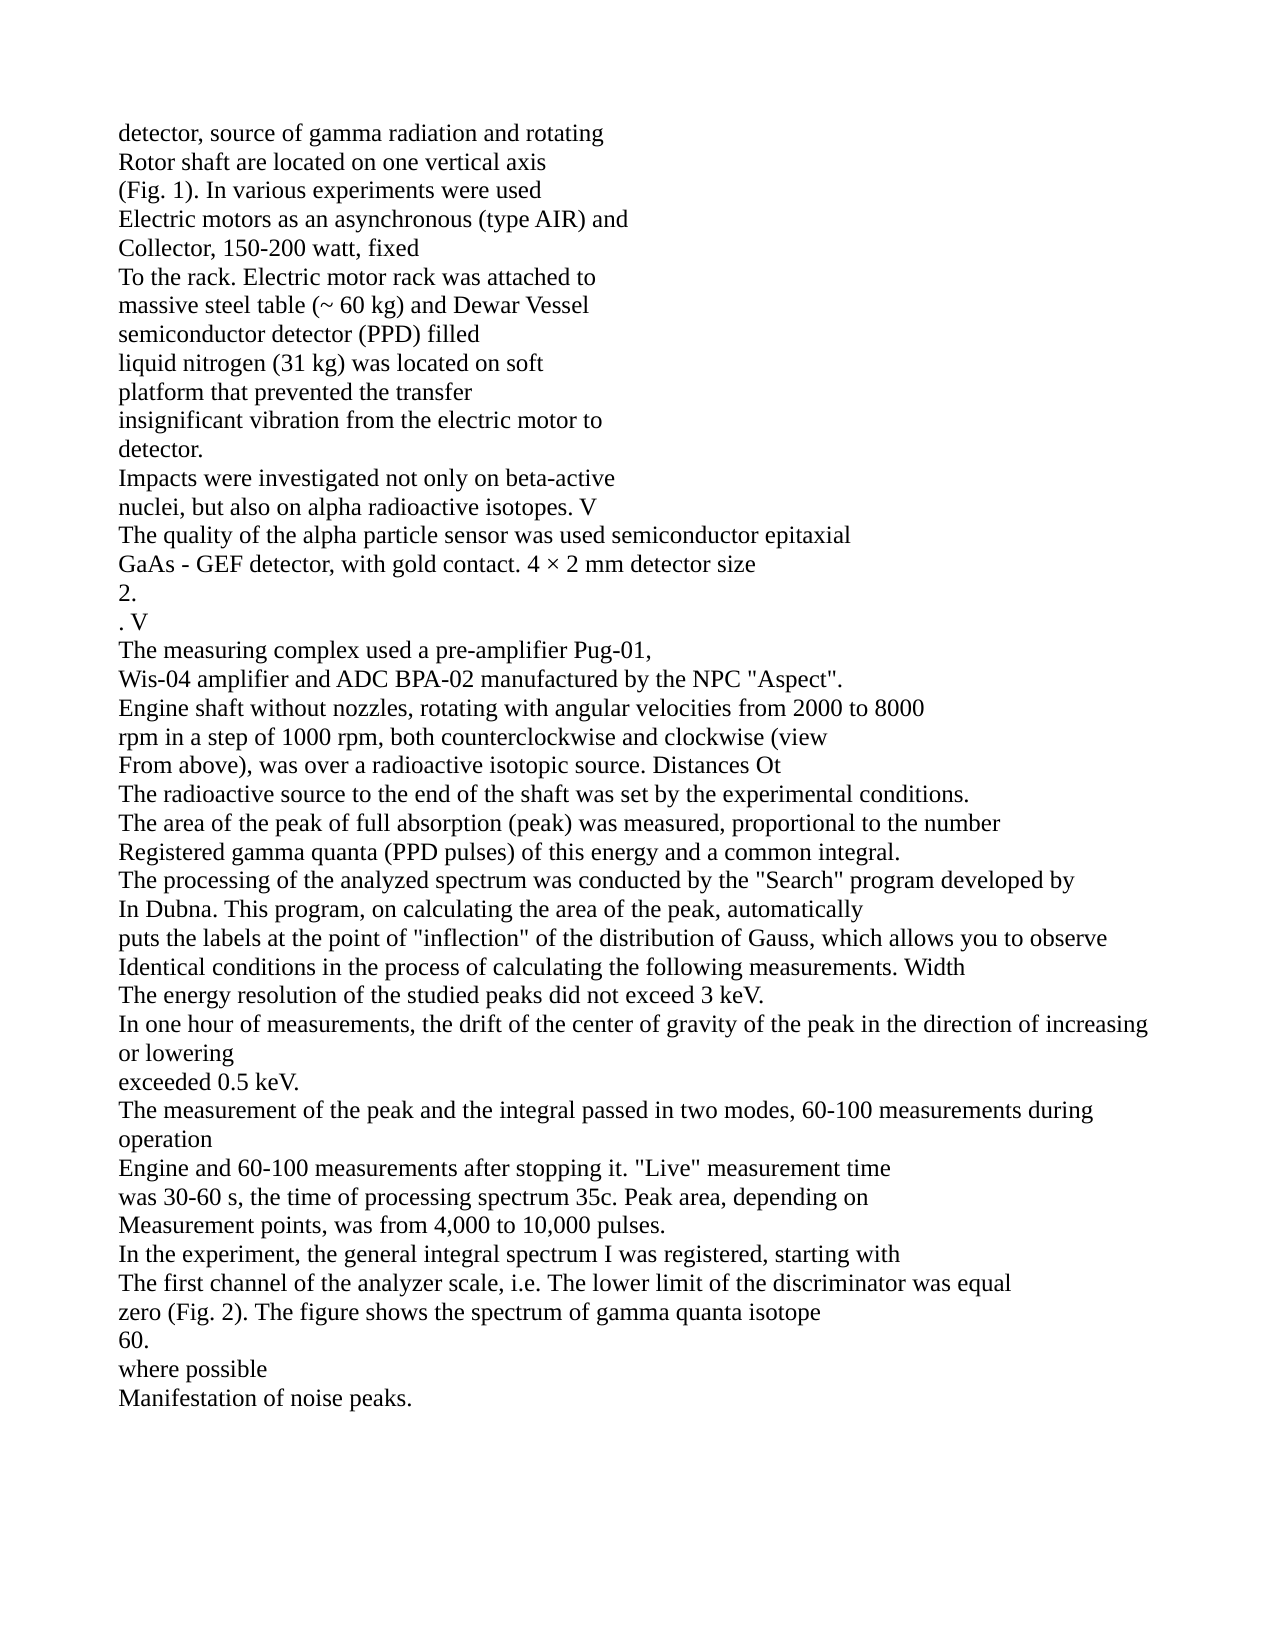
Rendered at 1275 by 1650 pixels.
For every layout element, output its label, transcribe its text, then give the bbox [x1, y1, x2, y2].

text In one hour of measurements, the drift of the center of gravity of the peak in the direction of increasing or lowering [118, 1009, 1157, 1067]
text where possible [118, 1354, 1157, 1383]
text In the experiment, the general integral spectrum I was registered, starting with [118, 1239, 1157, 1268]
text The processing of the analyzed spectrum was conducted by the "Search" program developed by [118, 866, 1157, 894]
text zero (Fig. 2). The figure shows the spectrum of gamma quanta isotope [118, 1297, 1157, 1326]
text GaAs - GEF detector, with gold contact. 4 × 2 mm detector size [118, 549, 1157, 578]
text Identical conditions in the process of calculating the following measurements. Width [118, 952, 1157, 981]
text The first channel of the analyzer scale, i.e. The lower limit of the discriminator was equal [118, 1268, 1157, 1297]
text From above), was over a radioactive isotopic source. Distances Ot [118, 751, 1157, 779]
text platform that prevented the transfer [118, 377, 1157, 406]
text Collector, 150-200 watt, fixed [118, 233, 1157, 262]
text Registered gamma quanta (PPD pulses) of this energy and a common integral. [118, 837, 1157, 866]
text Manifestation of noise peaks. [118, 1383, 1157, 1412]
text In Dubna. This program, on calculating the area of ​​the peak, automatically [118, 894, 1157, 923]
text 2. [118, 578, 1157, 607]
text exceeded 0.5 keV. [118, 1067, 1157, 1096]
text 60. [118, 1326, 1157, 1354]
text puts the labels at the point of "inflection" of the distribution of Gauss, which allows you to observe [118, 923, 1157, 952]
text The energy resolution of the studied peaks did not exceed 3 keV. [118, 981, 1157, 1009]
text Electric motors as an asynchronous (type AIR) and [118, 204, 1157, 233]
text detector, source of gamma radiation and rotating [118, 118, 1157, 147]
text detector. [118, 434, 1157, 463]
text The measurement of the peak and the integral passed in two modes, 60-100 measurements during operation [118, 1096, 1157, 1153]
text Engine and 60-100 measurements after stopping it. "Live" measurement time [118, 1153, 1157, 1182]
text The area of ​​the peak of full absorption (peak) was measured, proportional to the number [118, 808, 1157, 837]
text The measuring complex used a pre-amplifier Pug-01, [118, 636, 1157, 664]
text semiconductor detector (PPD) filled [118, 319, 1157, 348]
text nuclei, but also on alpha radioactive isotopes. V [118, 492, 1157, 521]
text massive steel table (~ 60 kg) and Dewar Vessel [118, 291, 1157, 319]
text Measurement points, was from 4,000 to 10,000 pulses. [118, 1211, 1157, 1239]
text Rotor shaft are located on one vertical axis [118, 147, 1157, 176]
text The quality of the alpha particle sensor was used semiconductor epitaxial [118, 521, 1157, 549]
text insignificant vibration from the electric motor to [118, 406, 1157, 434]
text (Fig. 1). In various experiments were used [118, 176, 1157, 204]
text was 30-60 s, the time of processing spectrum 35c. Peak area, depending on [118, 1182, 1157, 1211]
text . V [118, 607, 1157, 636]
text Wis-04 amplifier and ADC BPA-02 manufactured by the NPC "Aspect". [118, 664, 1157, 693]
text Engine shaft without nozzles, rotating with angular velocities from 2000 to 8000 [118, 693, 1157, 722]
text rpm in a step of 1000 rpm, both counterclockwise and clockwise (view [118, 722, 1157, 751]
text liquid nitrogen (31 kg) was located on soft [118, 348, 1157, 377]
text Impacts were investigated not only on beta-active [118, 463, 1157, 492]
text The radioactive source to the end of the shaft was set by the experimental conditions. [118, 779, 1157, 808]
text To the rack. Electric motor rack was attached to [118, 262, 1157, 291]
